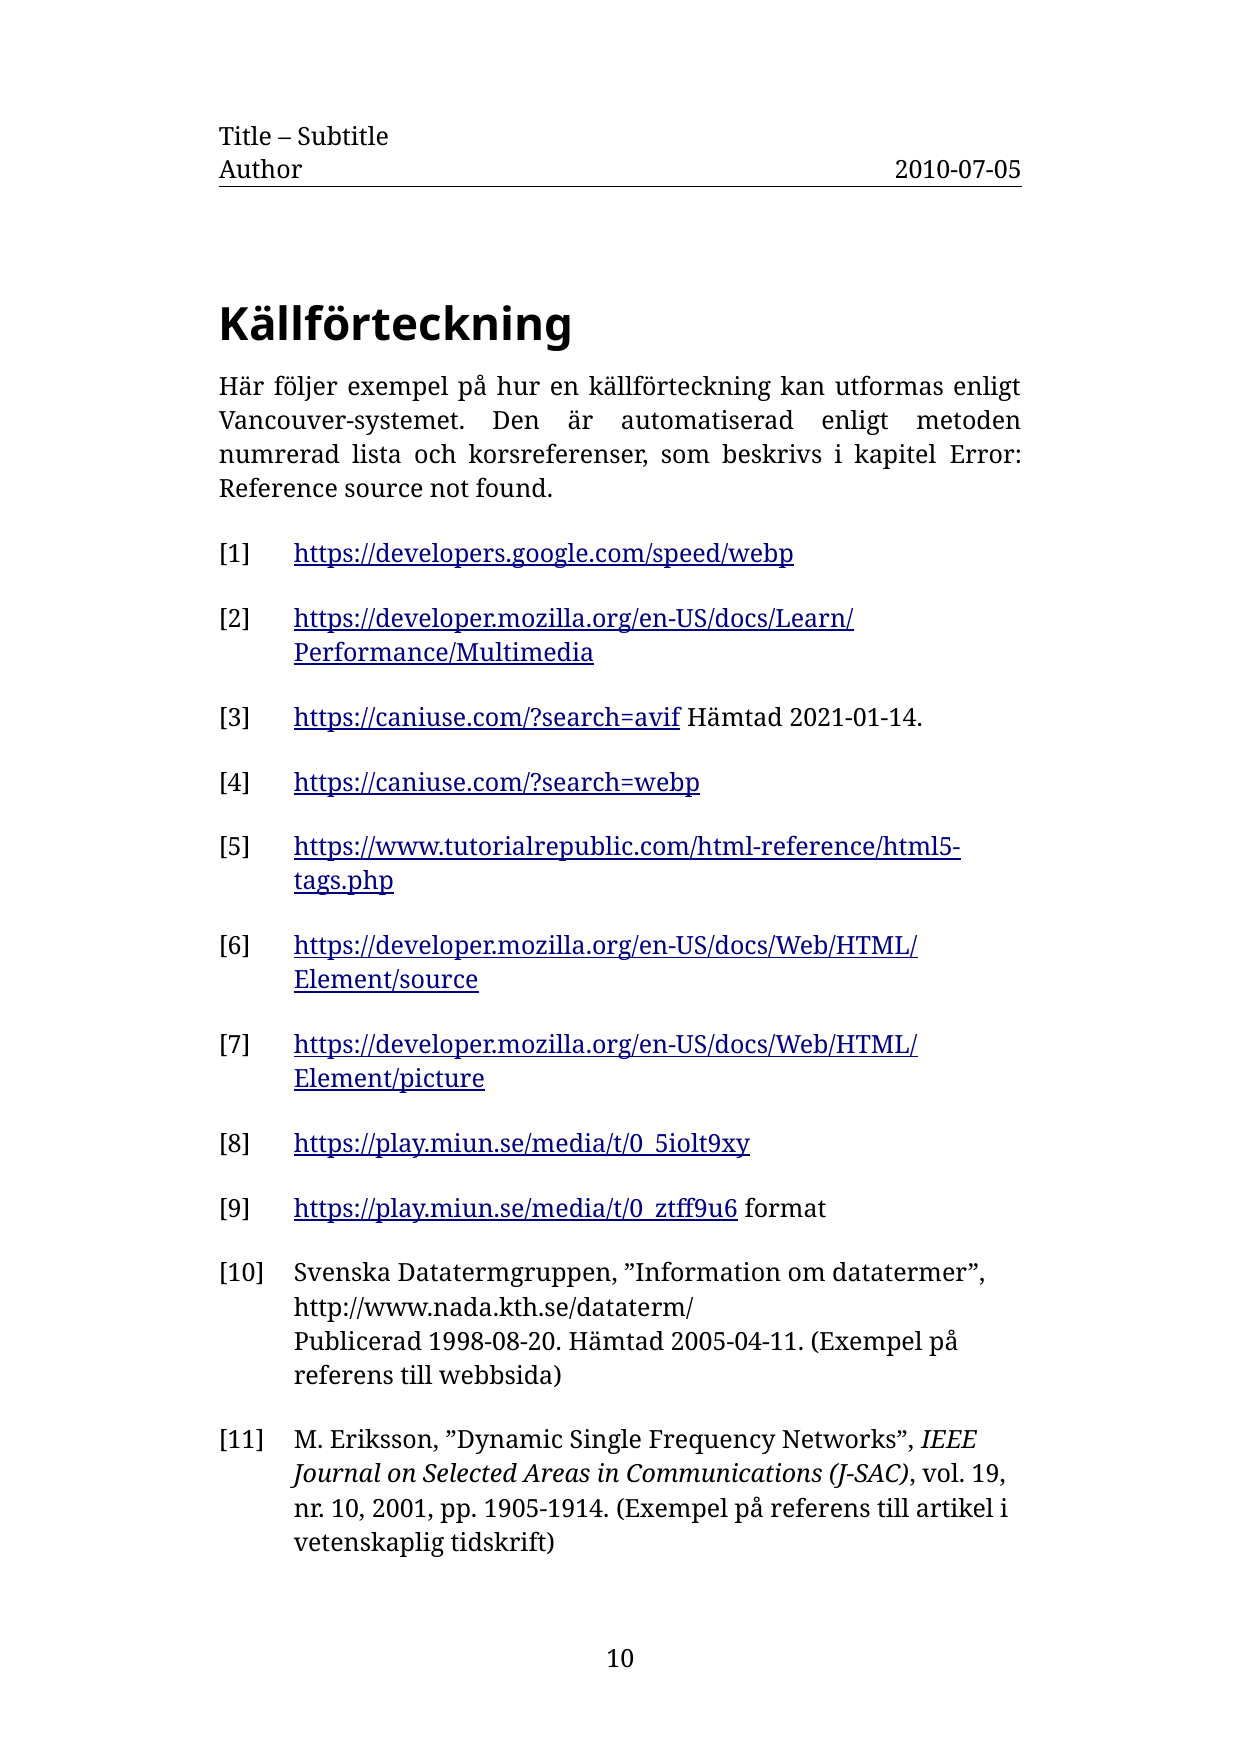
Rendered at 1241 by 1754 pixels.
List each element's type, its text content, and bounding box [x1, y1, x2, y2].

list https://www.tutorialrepublic.com/html-reference/html5-tags.php [218, 829, 1022, 897]
list https://caniuse.com/?search=avif Hämtad 2021-01-14. [218, 699, 1022, 733]
list M. Eriksson, ”Dynamic Single Frequency Networks”, IEEE Journal on Selected Areas in Communications (J-SAC), vol. 19, nr. 10, 2001, pp. 1905-1914. (Exempel på referens till artikel i vetenskaplig tidskrift) [218, 1422, 1022, 1558]
list https://developer.mozilla.org/en-US/docs/Web/HTML/Element/source [218, 928, 1022, 996]
list https://caniuse.com/?search=webp [218, 764, 1022, 798]
list https://play.miun.se/media/t/0_5iolt9xy [218, 1126, 1022, 1159]
list https://developers.google.com/speed/webp [218, 536, 1022, 570]
list https://play.miun.se/media/t/0_ztff9u6 format [218, 1190, 1022, 1224]
list Svenska Datatermgruppen, ”Information om datatermer”, http://www.nada.kth.se/dataterm/ Publicerad 1998-08-20. Hämtad 2005-04-11. (Exempel på referens till webbsida) [218, 1255, 1022, 1391]
subtitle Källförteckning [218, 291, 1022, 353]
list https://developer.mozilla.org/en-US/docs/Learn/Performance/Multimedia [218, 601, 1022, 669]
list https://developer.mozilla.org/en-US/docs/Web/HTML/Element/picture [218, 1027, 1022, 1095]
text Här följer exempel på hur en källförteckning kan utformas enligt Vancouver-systemet. Den är automatiserad enligt metoden numrerad lista och korsreferenser, som beskrivs i kapitel Error: Reference source not found. [218, 369, 1022, 505]
